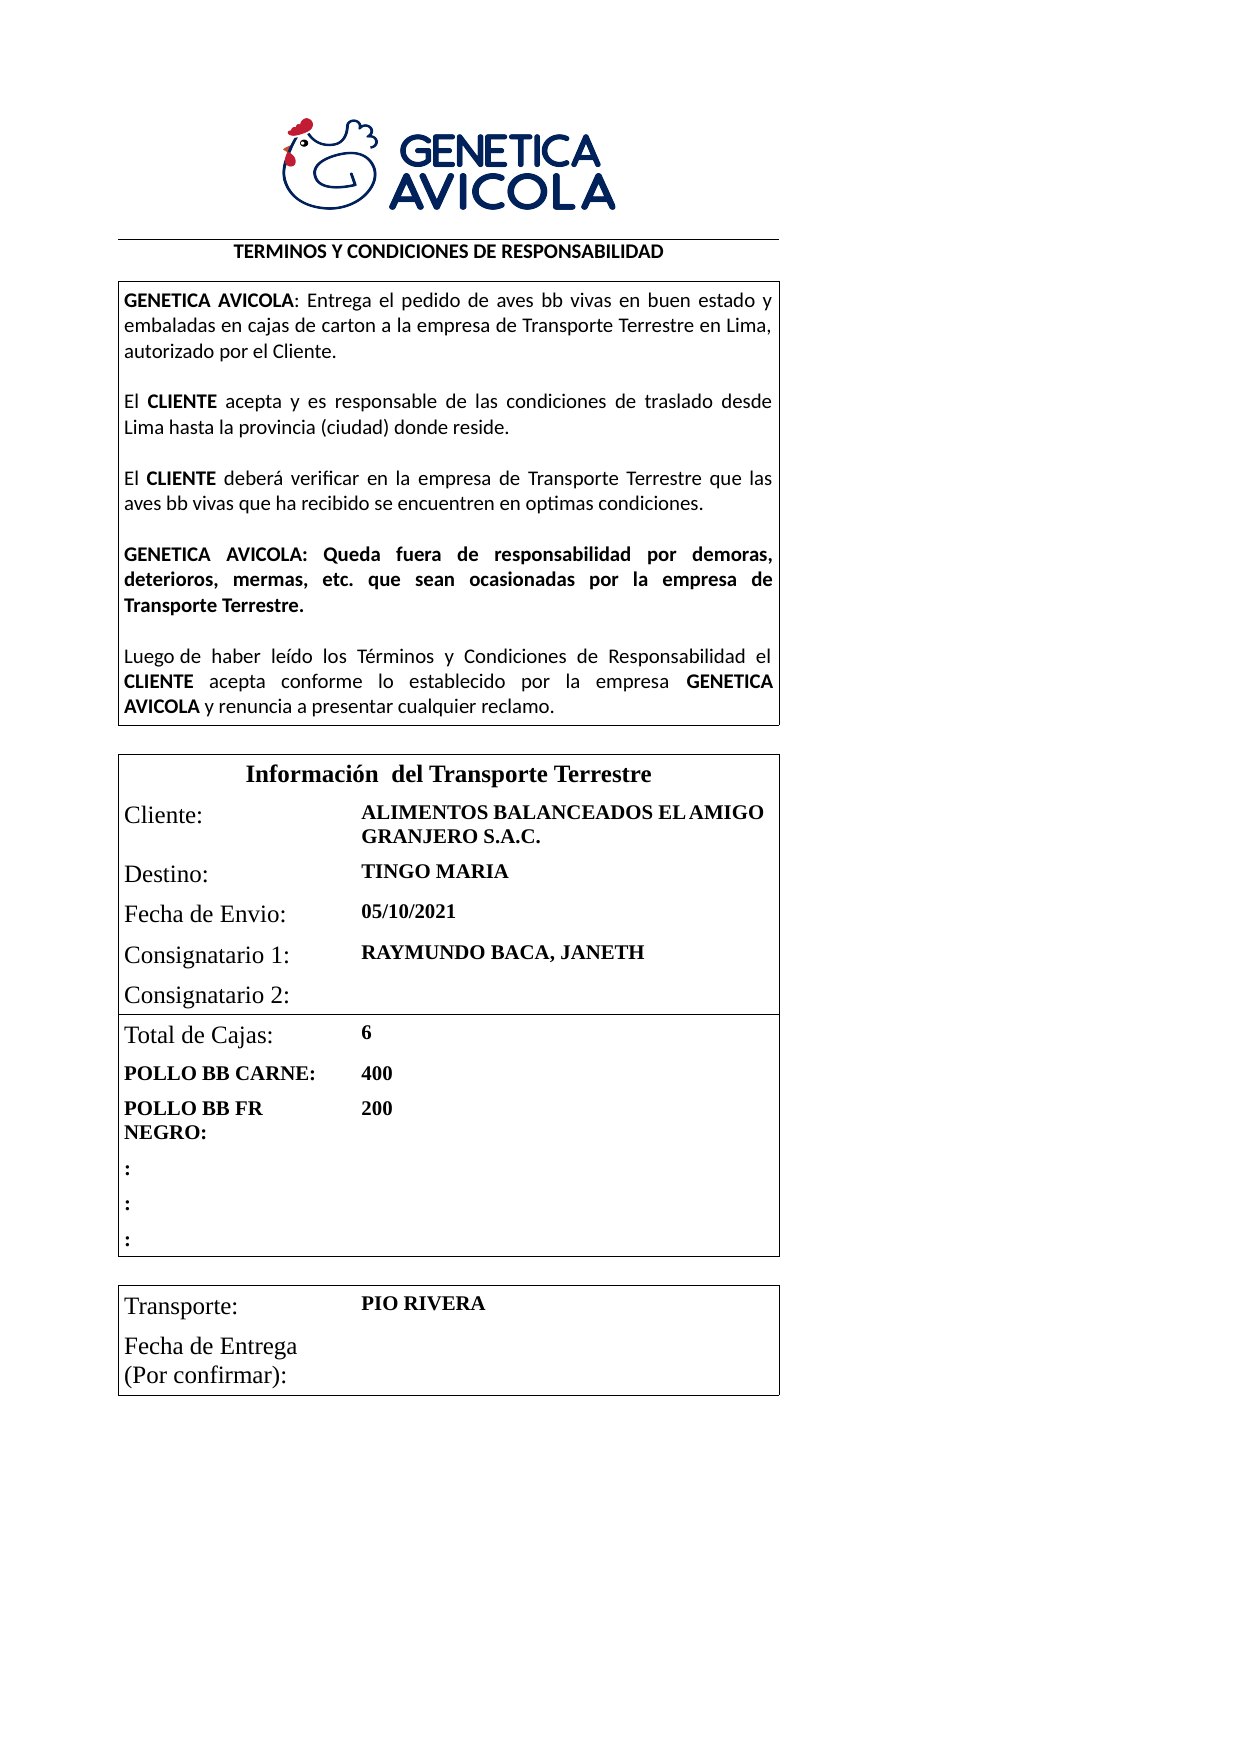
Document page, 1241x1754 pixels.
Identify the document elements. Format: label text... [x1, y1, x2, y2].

table_cell : [119, 1221, 356, 1256]
table_cell : [119, 1185, 356, 1221]
table_cell [356, 1221, 779, 1256]
table_cell PIO RIVERA [356, 1286, 779, 1326]
table_cell RAYMUNDO BACA, JANETH [356, 934, 779, 974]
table_cell Total de Cajas: [119, 1015, 356, 1055]
table_cell [356, 1185, 779, 1221]
table_cell Destino: [119, 854, 356, 894]
table_cell [356, 974, 779, 1014]
table_header TERMINOS Y CONDICIONES DE RESPONSABILIDAD [118, 240, 779, 281]
table_cell [356, 1326, 779, 1394]
table_cell ALIMENTOS BALANCEADOS EL AMIGO GRANJERO S.A.C. [356, 794, 779, 853]
table_cell GENETICA AVICOLA: Entrega el pedido de aves bb vivas en buen estado y embaladas en cajas de carton a la empresa de Transporte Terrestre en Lima, autorizado por el Cliente. El CLIENTE acepta y es responsable de las condiciones de traslado desde Lima hasta la provincia (ciudad) donde reside. El CLIENTE deberá verificar en la empresa de Transporte Terrestre que las aves bb vivas que ha recibido se encuentren en optimas condiciones. GENETICA AVICOLA: Queda fuera de responsabilidad por demoras, deterioros, mermas, etc. que sean ocasionadas por la empresa de Transporte Terrestre. Luego de haber leído los Términos y Condiciones de Responsabilidad el CLIENTE acepta conforme lo establecido por la empresa GENETICA AVICOLA y renuncia a presentar cualquier reclamo. [119, 282, 779, 725]
table_cell 200 [356, 1090, 779, 1150]
table_cell TINGO MARIA [356, 854, 779, 894]
table_cell 6 [356, 1015, 779, 1055]
table_cell Fecha de Envio: [119, 894, 356, 934]
table_cell : [119, 1150, 356, 1185]
table_cell Cliente: [119, 794, 356, 853]
table_cell 400 [356, 1055, 779, 1090]
table_cell Fecha de Entrega (Por confirmar): [119, 1326, 356, 1394]
table_cell 05/10/2021 [356, 894, 779, 934]
table_cell [356, 1257, 779, 1285]
table_cell POLLO BB FR NEGRO: [119, 1090, 356, 1150]
table_cell Transporte: [119, 1286, 356, 1326]
table_cell Consignatario 2: [119, 974, 356, 1014]
table_cell [356, 1150, 779, 1185]
table_cell [118, 1257, 356, 1285]
table_cell Consignatario 1: [119, 934, 356, 974]
table_cell POLLO BB CARNE: [119, 1055, 356, 1090]
picture [282, 118, 616, 210]
table_header Información del Transporte Terrestre [119, 755, 779, 794]
